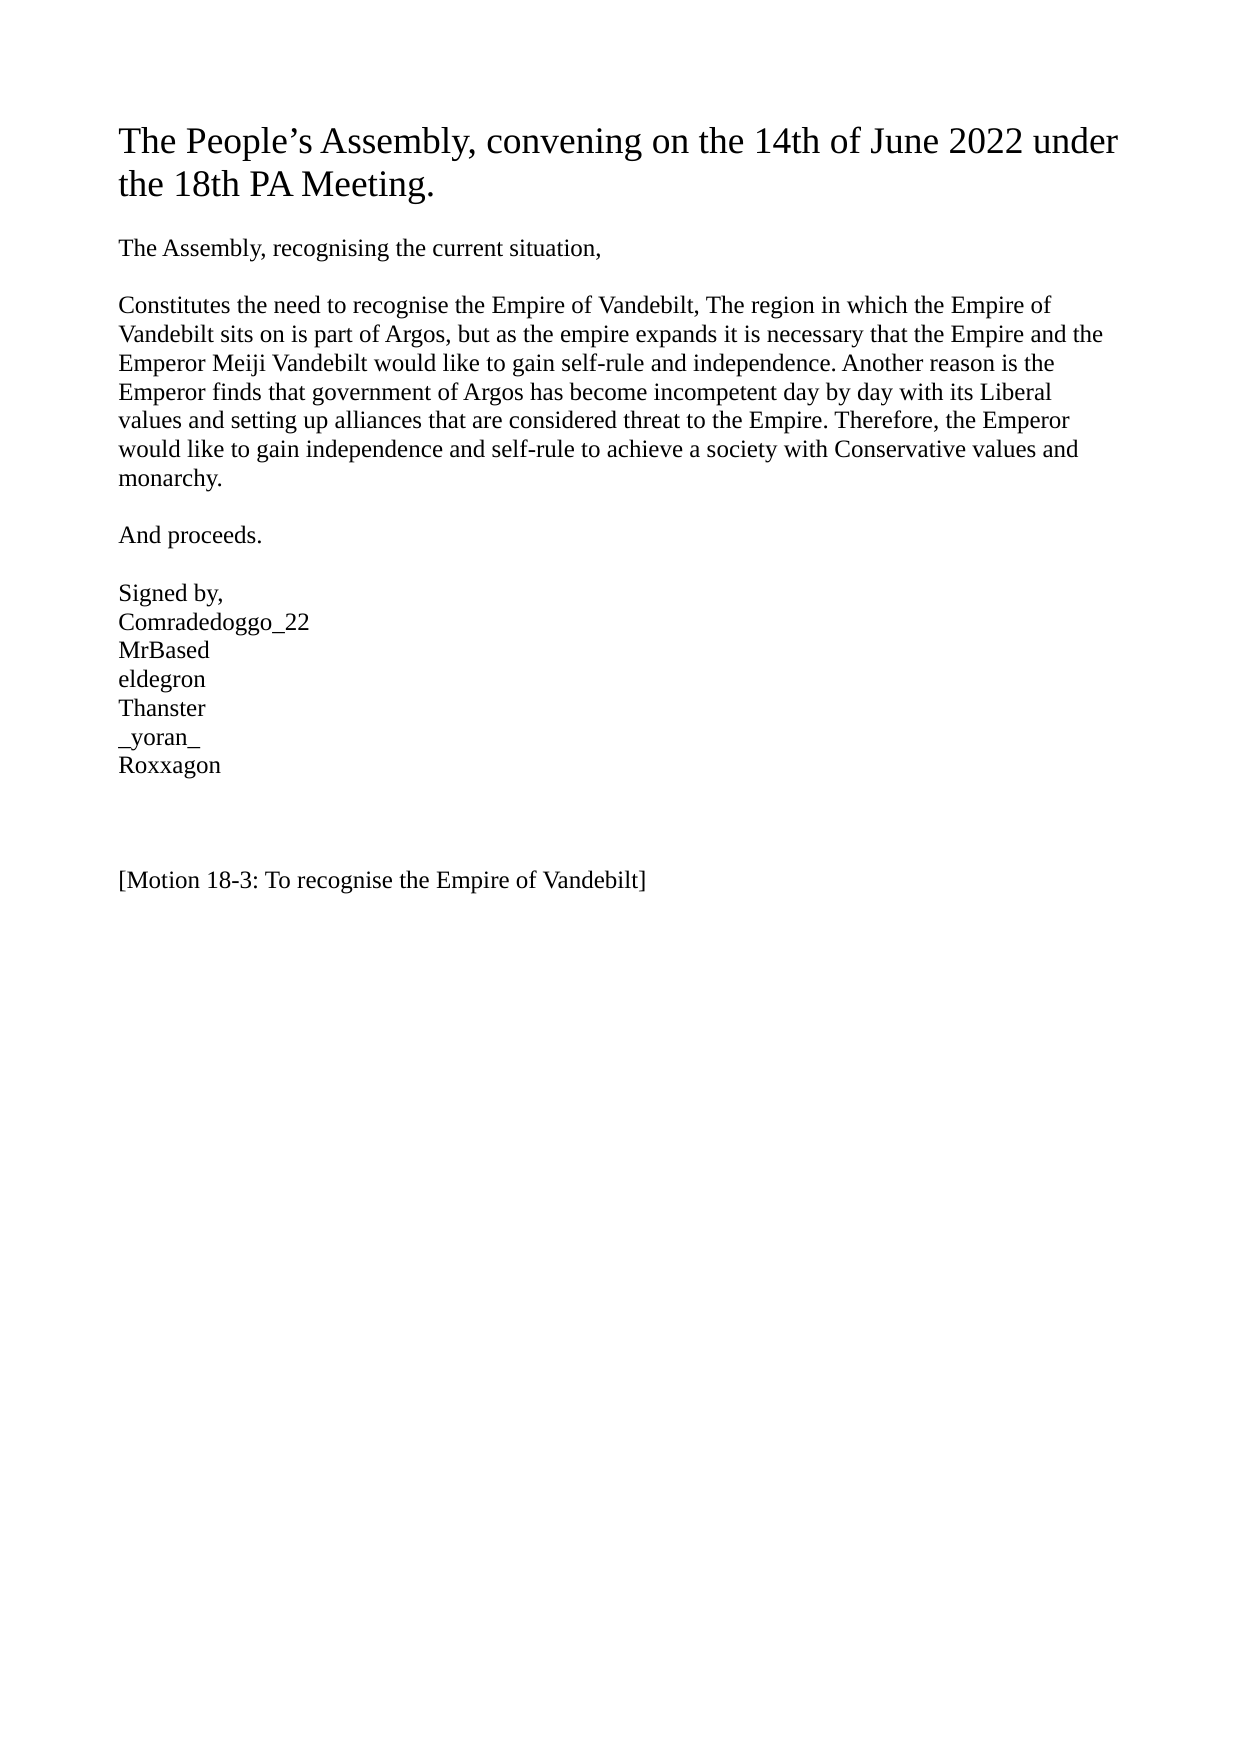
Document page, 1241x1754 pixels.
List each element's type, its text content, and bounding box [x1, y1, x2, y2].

text eldegron [118, 664, 1122, 693]
text Constitutes the need to recognise the Empire of Vandebilt, The region in which the Empire of Vandebilt sits on is part of Argos, but as the empire expands it is necessary that the Empire and the Emperor Meiji Vandebilt would like to gain self-rule and independence. Another reason is the Emperor finds that government of Argos has become incompetent day by day with its Liberal values and setting up alliances that are considered threat to the Empire. Therefore, the Emperor would like to gain independence and self-rule to achieve a society with Conservative values and monarchy. [118, 291, 1122, 492]
text Signed by, [118, 578, 1122, 607]
text Comradedoggo_22 [118, 607, 1122, 636]
text The People’s Assembly, convening on the 14th of June 2022 under the 18th PA Meeting. [118, 118, 1122, 204]
text The Assembly, recognising the current situation, [118, 233, 1122, 262]
text And proceeds. [118, 521, 1122, 549]
text _yoran_ [118, 722, 1122, 751]
text MrBased [118, 636, 1122, 664]
text [Motion 18-3: To recognise the Empire of Vandebilt] [118, 866, 1122, 894]
text Thanster [118, 693, 1122, 722]
text Roxxagon [118, 751, 1122, 779]
